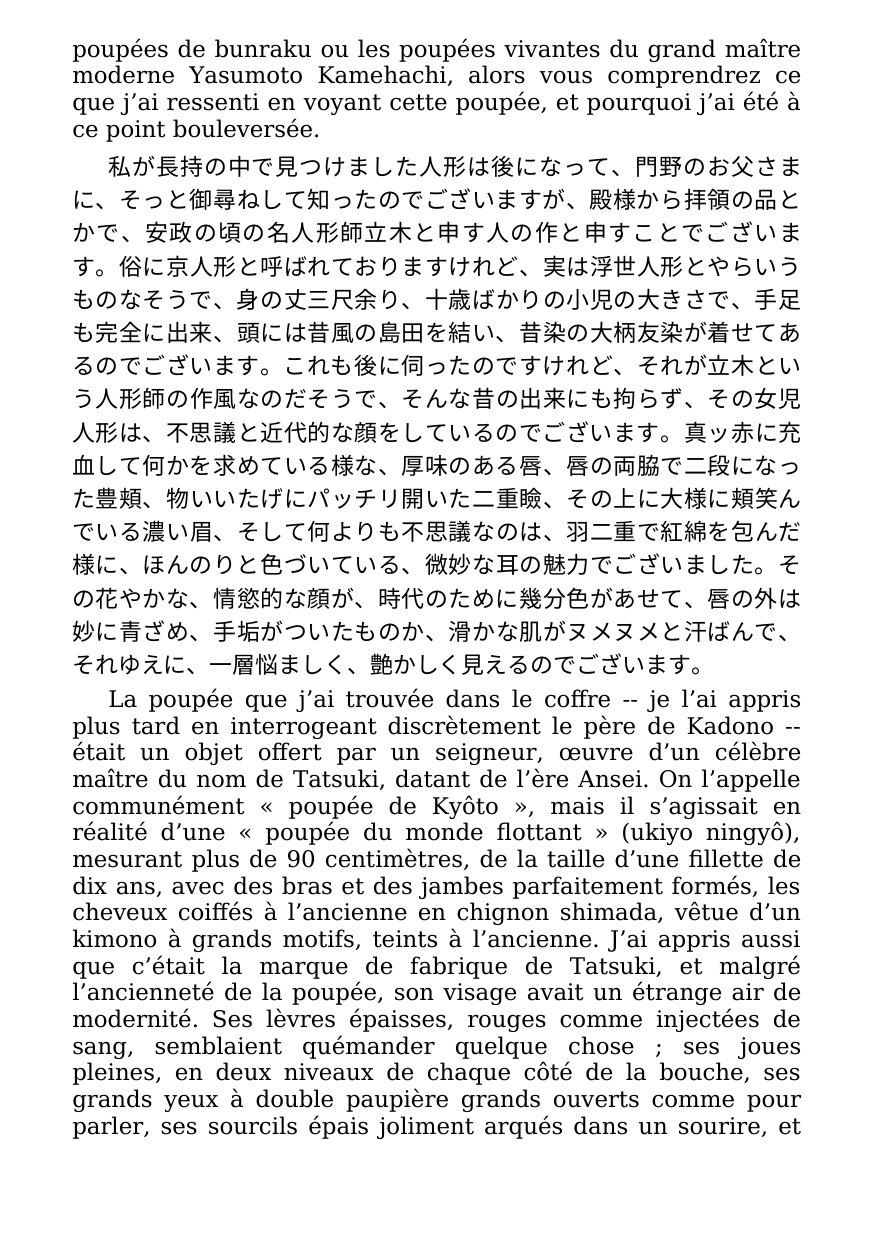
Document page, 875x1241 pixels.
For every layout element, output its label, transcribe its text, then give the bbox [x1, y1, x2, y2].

text poupées de bunraku ou les poupées vivantes du grand maître moderne Yasumoto Kamehachi, alors vous comprendrez ce que j’ai ressenti en voyant cette poupée, et pourquoi j’ai été à ce point bouleversée. [72, 36, 802, 143]
text 私が長持の中で見つけました人形は後になって、門野のお父さまに、そっと御尋ねして知ったのでございますが、殿様から拝領の品とかで、安政の頃の名人形師立木と申す人の作と申すことでございます。俗に京人形と呼ばれておりますけれど、実は浮世人形とやらいうものなそうで、身の丈三尺余り、十歳ばかりの小児の大きさで、手足も完全に出来、頭には昔風の島田を結い、昔染の大柄友染が着せてあるのでございます。これも後に伺ったのですけれど、それが立木という人形師の作風なのだそうで、そんな昔の出来にも拘らず、その女児人形は、不思議と近代的な顔をしているのでございます。真ッ赤に充血して何かを求めている様な、厚味のある唇、唇の両脇で二段になった豊頬、物いいたげにパッチリ開いた二重瞼、その上に大様に頬笑んでいる濃い眉、そして何よりも不思議なのは、羽二重で紅綿を包んだ様に、ほんのりと色づいている、微妙な耳の魅力でございました。その花やかな、情慾的な顔が、時代のために幾分色があせて、唇の外は妙に青ざめ、手垢がついたものか、滑かな肌がヌメヌメと汗ばんで、それゆえに、一層悩ましく、艶かしく見えるのでございます。 [72, 149, 802, 680]
text La poupée que j’ai trouvée dans le coffre -- je l’ai appris plus tard en interrogeant discrètement le père de Kadono -- était un objet offert par un seigneur, œuvre d’un célèbre maître du nom de Tatsuki, datant de l’ère Ansei. On l’appelle communément « poupée de Kyôto », mais il s’agissait en réalité d’une « poupée du monde flottant » (ukiyo ningyô), mesurant plus de 90 centimètres, de la taille d’une fillette de dix ans, avec des bras et des jambes parfaitement formés, les cheveux coiffés à l’ancienne en chignon shimada, vêtue d’un kimono à grands motifs, teints à l’ancienne. J’ai appris aussi que c’était la marque de fabrique de Tatsuki, et malgré l’ancienneté de la poupée, son visage avait un étrange air de modernité. Ses lèvres épaisses, rouges comme injectées de sang, semblaient quémander quelque chose ; ses joues pleines, en deux niveaux de chaque côté de la bouche, ses grands yeux à double paupière grands ouverts comme pour parler, ses sourcils épais joliment arqués dans un sourire, et [72, 686, 802, 1139]
